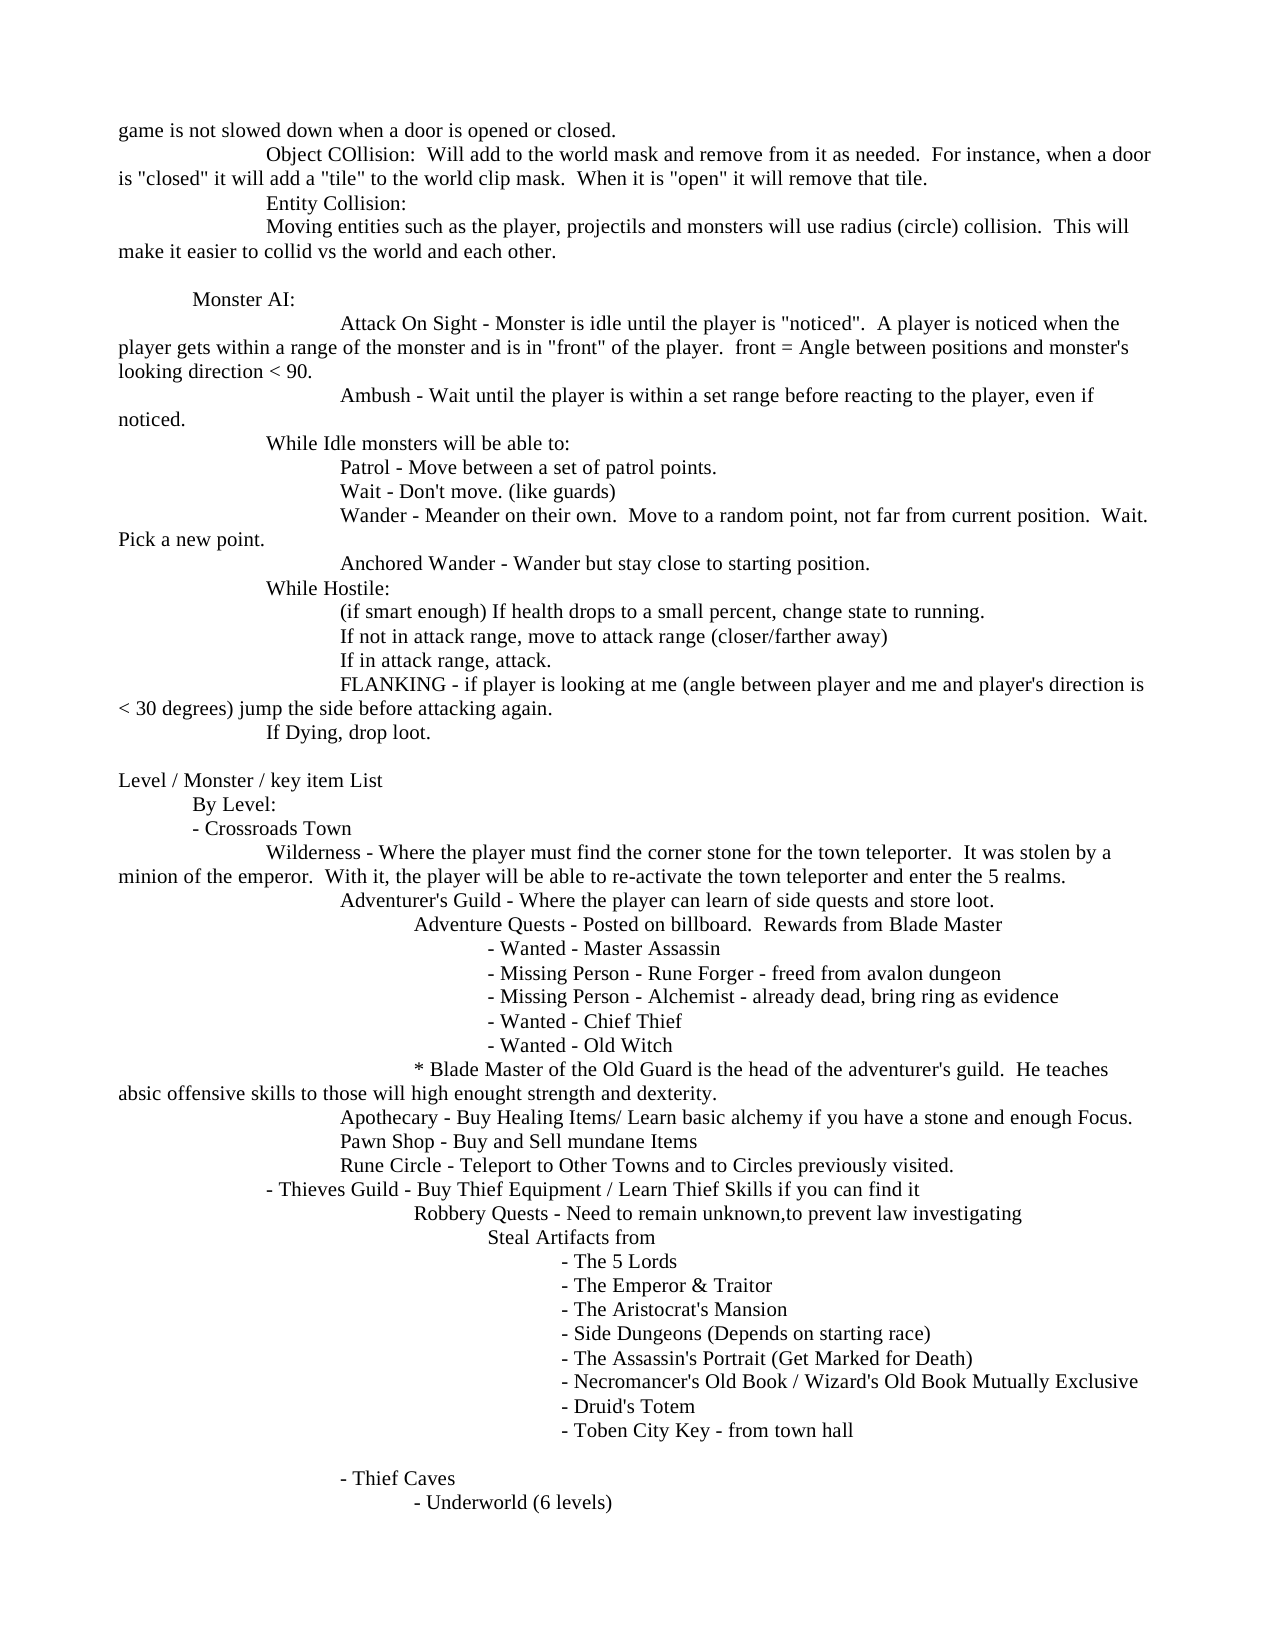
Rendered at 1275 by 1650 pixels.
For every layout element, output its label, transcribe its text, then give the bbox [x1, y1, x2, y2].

text FLANKING - if player is looking at me (angle between player and me and player's direction is < 30 degrees) jump the side before attacking again. [118, 672, 1157, 720]
text Ambush - Wait until the player is within a set range before reacting to the player, even if noticed. [118, 383, 1157, 431]
text - Thief Caves [118, 1466, 1157, 1490]
text Steal Artifacts from [118, 1225, 1157, 1249]
text - Druid's Totem [118, 1393, 1157, 1417]
text Apothecary - Buy Healing Items/ Learn basic alchemy if you have a stone and enough Focus. [118, 1105, 1157, 1129]
text Patrol - Move between a set of patrol points. [118, 455, 1157, 479]
text - Wanted - Old Witch [118, 1032, 1157, 1057]
text If not in attack range, move to attack range (closer/farther away) [118, 623, 1157, 647]
text Monster AI: [118, 287, 1157, 311]
text - Underworld (6 levels) [118, 1490, 1157, 1514]
text Attack On Sight - Monster is idle until the player is "noticed". A player is noticed when the player gets within a range of the monster and is in "front" of the player. front = Angle between positions and monster's looking direction < 90. [118, 311, 1157, 383]
text - The Emperor & Traitor [118, 1273, 1157, 1297]
text - Toben City Key - from town hall [118, 1417, 1157, 1442]
text Anchored Wander - Wander but stay close to starting position. [118, 551, 1157, 575]
text Wilderness - Where the player must find the corner stone for the town teleporter. It was stolen by a minion of the emperor. With it, the player will be able to re-activate the town teleporter and enter the 5 realms. [118, 840, 1157, 888]
text - Necromancer's Old Book / Wizard's Old Book Mutually Exclusive [118, 1369, 1157, 1393]
text Robbery Quests - Need to remain unknown,to prevent law investigating [118, 1201, 1157, 1225]
text - Thieves Guild - Buy Thief Equipment / Learn Thief Skills if you can find it [118, 1177, 1157, 1201]
text (if smart enough) If health drops to a small percent, change state to running. [118, 599, 1157, 623]
text Moving entities such as the player, projectils and monsters will use radius (circle) collision. This will make it easier to collid vs the world and each other. [118, 214, 1157, 262]
text If in attack range, attack. [118, 647, 1157, 672]
text - Wanted - Chief Thief [118, 1008, 1157, 1032]
text Entity Collision: [118, 190, 1157, 214]
text By Level: [118, 792, 1157, 816]
text While Idle monsters will be able to: [118, 431, 1157, 455]
text - The Assassin's Portrait (Get Marked for Death) [118, 1345, 1157, 1369]
text Object COllision: Will add to the world mask and remove from it as needed. For instance, when a door is "closed" it will add a "tile" to the world clip mask. When it is "open" it will remove that tile. [118, 142, 1157, 190]
text - The Aristocrat's Mansion [118, 1297, 1157, 1321]
text game is not slowed down when a door is opened or closed. [118, 118, 1157, 142]
text - Missing Person - Rune Forger - freed from avalon dungeon [118, 960, 1157, 984]
text While Hostile: [118, 575, 1157, 599]
text Rune Circle - Teleport to Other Towns and to Circles previously visited. [118, 1153, 1157, 1177]
text Wander - Meander on their own. Move to a random point, not far from current position. Wait. Pick a new point. [118, 503, 1157, 551]
text Pawn Shop - Buy and Sell mundane Items [118, 1129, 1157, 1153]
text - Missing Person - Alchemist - already dead, bring ring as evidence [118, 984, 1157, 1008]
text If Dying, drop loot. [118, 720, 1157, 744]
text Adventure Quests - Posted on billboard. Rewards from Blade Master [118, 912, 1157, 936]
text - The 5 Lords [118, 1249, 1157, 1273]
text - Side Dungeons (Depends on starting race) [118, 1321, 1157, 1345]
text - Crossroads Town [118, 816, 1157, 840]
text - Wanted - Master Assassin [118, 936, 1157, 960]
text Adventurer's Guild - Where the player can learn of side quests and store loot. [118, 888, 1157, 912]
text * Blade Master of the Old Guard is the head of the adventurer's guild. He teaches absic offensive skills to those will high enought strength and dexterity. [118, 1057, 1157, 1105]
text Wait - Don't move. (like guards) [118, 479, 1157, 503]
text Level / Monster / key item List [118, 768, 1157, 792]
